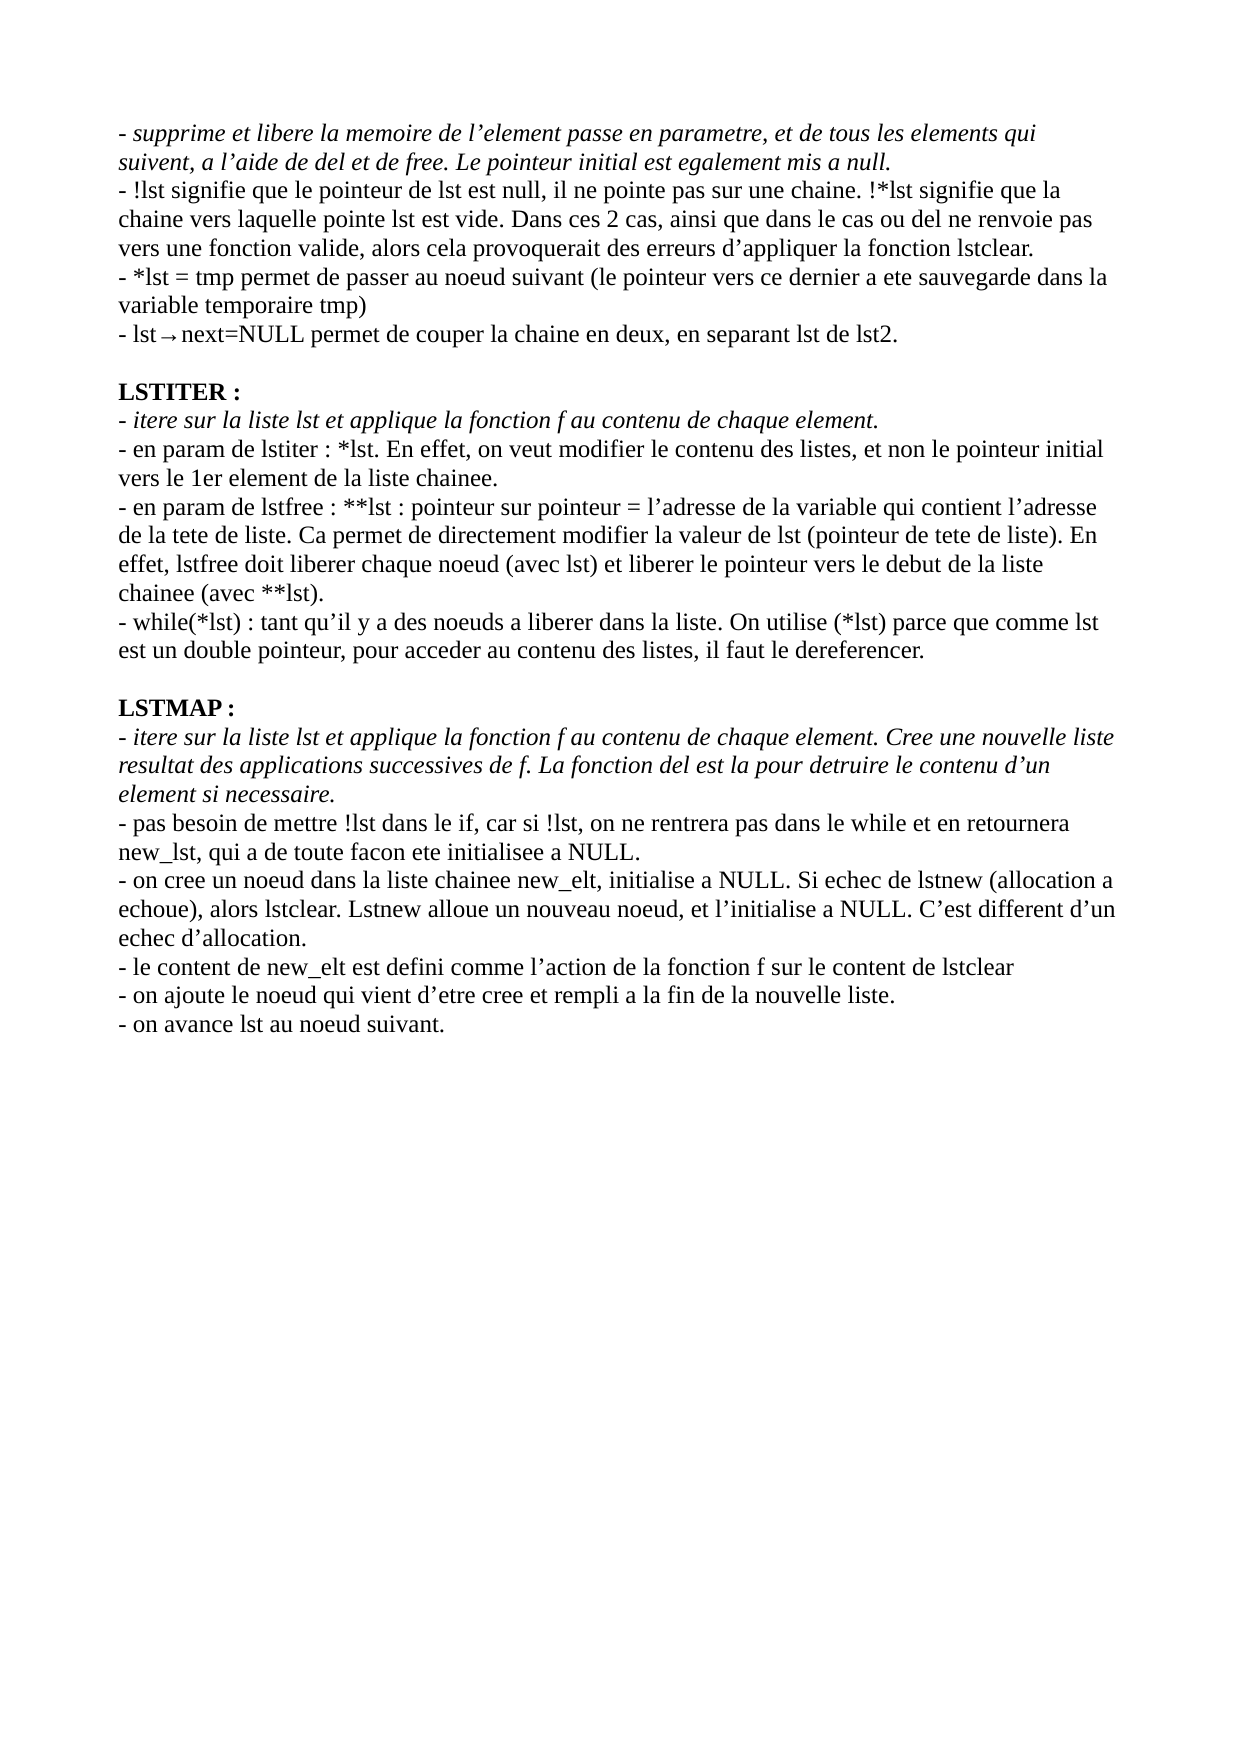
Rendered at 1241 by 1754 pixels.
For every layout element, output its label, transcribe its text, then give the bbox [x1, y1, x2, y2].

text - le content de new_elt est defini comme l’action de la fonction f sur le content de lstclear [118, 952, 1122, 981]
text - lst→next=NULL permet de couper la chaine en deux, en separant lst de lst2. [118, 319, 1122, 348]
text - en param de lstiter : *lst. En effet, on veut modifier le contenu des listes, et non le pointeur initial vers le 1er element de la liste chainee. [118, 434, 1122, 492]
text - itere sur la liste lst et applique la fonction f au contenu de chaque element. [118, 406, 1122, 434]
text - on ajoute le noeud qui vient d’etre cree et rempli a la fin de la nouvelle liste. [118, 981, 1122, 1009]
text - on cree un noeud dans la liste chainee new_elt, initialise a NULL. Si echec de lstnew (allocation a echoue), alors lstclear. Lstnew alloue un nouveau noeud, et l’initialise a NULL. C’est different d’un echec d’allocation. [118, 866, 1122, 952]
text LSTITER : [118, 377, 1122, 406]
text LSTMAP : [118, 693, 1122, 722]
text - *lst = tmp permet de passer au noeud suivant (le pointeur vers ce dernier a ete sauvegarde dans la variable temporaire tmp) [118, 262, 1122, 319]
text - en param de lstfree : **lst : pointeur sur pointeur = l’adresse de la variable qui contient l’adresse de la tete de liste. Ca permet de directement modifier la valeur de lst (pointeur de tete de liste). En effet, lstfree doit liberer chaque noeud (avec lst) et liberer le pointeur vers le debut de la liste chainee (avec **lst). [118, 492, 1122, 607]
text - pas besoin de mettre !lst dans le if, car si !lst, on ne rentrera pas dans le while et en retournera new_lst, qui a de toute facon ete initialisee a NULL. [118, 808, 1122, 866]
text - while(*lst) : tant qu’il y a des noeuds a liberer dans la liste. On utilise (*lst) parce que comme lst est un double pointeur, pour acceder au contenu des listes, il faut le dereferencer. [118, 607, 1122, 664]
text - !lst signifie que le pointeur de lst est null, il ne pointe pas sur une chaine. !*lst signifie que la chaine vers laquelle pointe lst est vide. Dans ces 2 cas, ainsi que dans le cas ou del ne renvoie pas vers une fonction valide, alors cela provoquerait des erreurs d’appliquer la fonction lstclear. [118, 176, 1122, 262]
text - itere sur la liste lst et applique la fonction f au contenu de chaque element. Cree une nouvelle liste resultat des applications successives de f. La fonction del est la pour detruire le contenu d’un element si necessaire. [118, 722, 1122, 808]
text - on avance lst au noeud suivant. [118, 1009, 1122, 1038]
text - supprime et libere la memoire de l’element passe en parametre, et de tous les elements qui suivent, a l’aide de del et de free. Le pointeur initial est egalement mis a null. [118, 118, 1122, 176]
